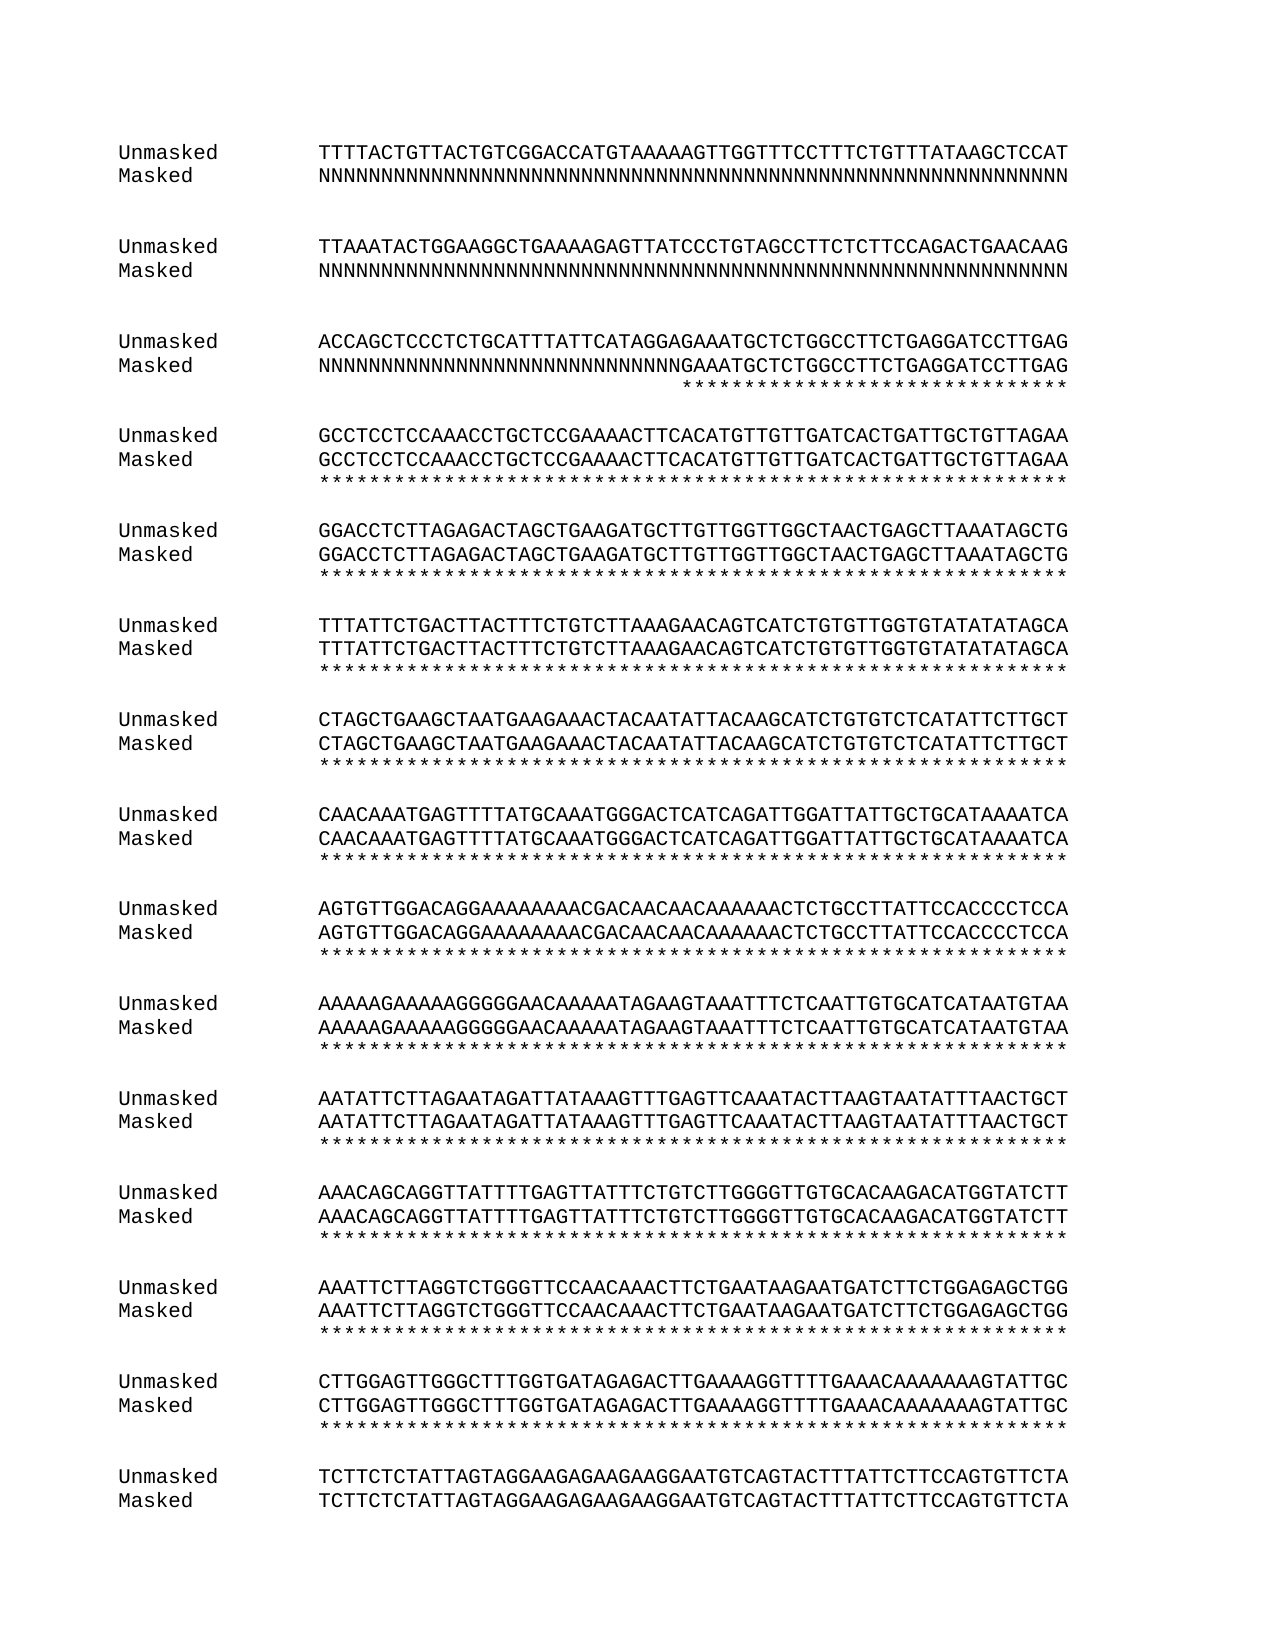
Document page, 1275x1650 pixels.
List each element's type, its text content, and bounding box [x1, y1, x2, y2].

text Unmasked GCCTCCTCCAAACCTGCTCCGAAAACTTCACATGTTGTTGATCACTGATTGCTGTTAGAA [118, 426, 1157, 449]
text Unmasked TTTTACTGTTACTGTCGGACCATGTAAAAAGTTGGTTTCCTTTCTGTTTATAAGCTCCAT [118, 142, 1157, 165]
text ************************************************************ [118, 1135, 1157, 1158]
text ************************************************************ [118, 1324, 1157, 1348]
text ************************************************************ [118, 1040, 1157, 1064]
text Masked GGACCTCTTAGAGACTAGCTGAAGATGCTTGTTGGTTGGCTAACTGAGCTTAAATAGCTG [118, 544, 1157, 567]
text ************************************************************ [118, 946, 1157, 969]
text Unmasked TCTTCTCTATTAGTAGGAAGAGAAGAAGGAATGTCAGTACTTTATTCTTCCAGTGTTCTA [118, 1466, 1157, 1489]
text ************************************************************ [118, 473, 1157, 496]
text Unmasked AAATTCTTAGGTCTGGGTTCCAACAAACTTCTGAATAAGAATGATCTTCTGGAGAGCTGG [118, 1277, 1157, 1300]
text ************************************************************ [118, 757, 1157, 780]
text Masked NNNNNNNNNNNNNNNNNNNNNNNNNNNNNNNNNNNNNNNNNNNNNNNNNNNNNNNNNNNN [118, 165, 1157, 189]
text Masked NNNNNNNNNNNNNNNNNNNNNNNNNNNNNNNNNNNNNNNNNNNNNNNNNNNNNNNNNNNN [118, 260, 1157, 284]
text Unmasked AATATTCTTAGAATAGATTATAAAGTTTGAGTTCAAATACTTAAGTAATATTTAACTGCT [118, 1088, 1157, 1111]
text Masked AAATTCTTAGGTCTGGGTTCCAACAAACTTCTGAATAAGAATGATCTTCTGGAGAGCTGG [118, 1300, 1157, 1324]
text Unmasked CTTGGAGTTGGGCTTTGGTGATAGAGACTTGAAAAGGTTTTGAAACAAAAAAAGTATTGC [118, 1371, 1157, 1395]
text ************************************************************ [118, 567, 1157, 591]
text Unmasked TTTATTCTGACTTACTTTCTGTCTTAAAGAACAGTCATCTGTGTTGGTGTATATATAGCA [118, 615, 1157, 638]
text Masked AAACAGCAGGTTATTTTGAGTTATTTCTGTCTTGGGGTTGTGCACAAGACATGGTATCTT [118, 1206, 1157, 1229]
text Masked CTAGCTGAAGCTAATGAAGAAACTACAATATTACAAGCATCTGTGTCTCATATTCTTGCT [118, 733, 1157, 757]
text ************************************************************ [118, 1229, 1157, 1253]
text ************************************************************ [118, 851, 1157, 875]
text Masked NNNNNNNNNNNNNNNNNNNNNNNNNNNNNGAAATGCTCTGGCCTTCTGAGGATCCTTGAG [118, 354, 1157, 378]
text Unmasked CAACAAATGAGTTTTATGCAAATGGGACTCATCAGATTGGATTATTGCTGCATAAAATCA [118, 804, 1157, 827]
text Masked GCCTCCTCCAAACCTGCTCCGAAAACTTCACATGTTGTTGATCACTGATTGCTGTTAGAA [118, 449, 1157, 473]
text Masked TTTATTCTGACTTACTTTCTGTCTTAAAGAACAGTCATCTGTGTTGGTGTATATATAGCA [118, 638, 1157, 662]
text Masked AATATTCTTAGAATAGATTATAAAGTTTGAGTTCAAATACTTAAGTAATATTTAACTGCT [118, 1111, 1157, 1135]
text Unmasked GGACCTCTTAGAGACTAGCTGAAGATGCTTGTTGGTTGGCTAACTGAGCTTAAATAGCTG [118, 520, 1157, 544]
text Masked CTTGGAGTTGGGCTTTGGTGATAGAGACTTGAAAAGGTTTTGAAACAAAAAAAGTATTGC [118, 1395, 1157, 1419]
text Masked CAACAAATGAGTTTTATGCAAATGGGACTCATCAGATTGGATTATTGCTGCATAAAATCA [118, 827, 1157, 851]
text Unmasked CTAGCTGAAGCTAATGAAGAAACTACAATATTACAAGCATCTGTGTCTCATATTCTTGCT [118, 709, 1157, 733]
text ************************************************************ [118, 662, 1157, 686]
text Unmasked ACCAGCTCCCTCTGCATTTATTCATAGGAGAAATGCTCTGGCCTTCTGAGGATCCTTGAG [118, 331, 1157, 354]
text ************************************************************ [118, 1419, 1157, 1442]
text Unmasked AAAAAGAAAAAGGGGGAACAAAAATAGAAGTAAATTTCTCAATTGTGCATCATAATGTAA [118, 993, 1157, 1017]
text Masked TCTTCTCTATTAGTAGGAAGAGAAGAAGGAATGTCAGTACTTTATTCTTCCAGTGTTCTA [118, 1489, 1157, 1513]
text ******************************* [118, 378, 1157, 402]
text Masked AAAAAGAAAAAGGGGGAACAAAAATAGAAGTAAATTTCTCAATTGTGCATCATAATGTAA [118, 1017, 1157, 1040]
text Unmasked TTAAATACTGGAAGGCTGAAAAGAGTTATCCCTGTAGCCTTCTCTTCCAGACTGAACAAG [118, 236, 1157, 260]
text Masked AGTGTTGGACAGGAAAAAAAACGACAACAACAAAAAACTCTGCCTTATTCCACCCCTCCA [118, 922, 1157, 946]
text Unmasked AAACAGCAGGTTATTTTGAGTTATTTCTGTCTTGGGGTTGTGCACAAGACATGGTATCTT [118, 1182, 1157, 1206]
text Unmasked AGTGTTGGACAGGAAAAAAAACGACAACAACAAAAAACTCTGCCTTATTCCACCCCTCCA [118, 898, 1157, 922]
